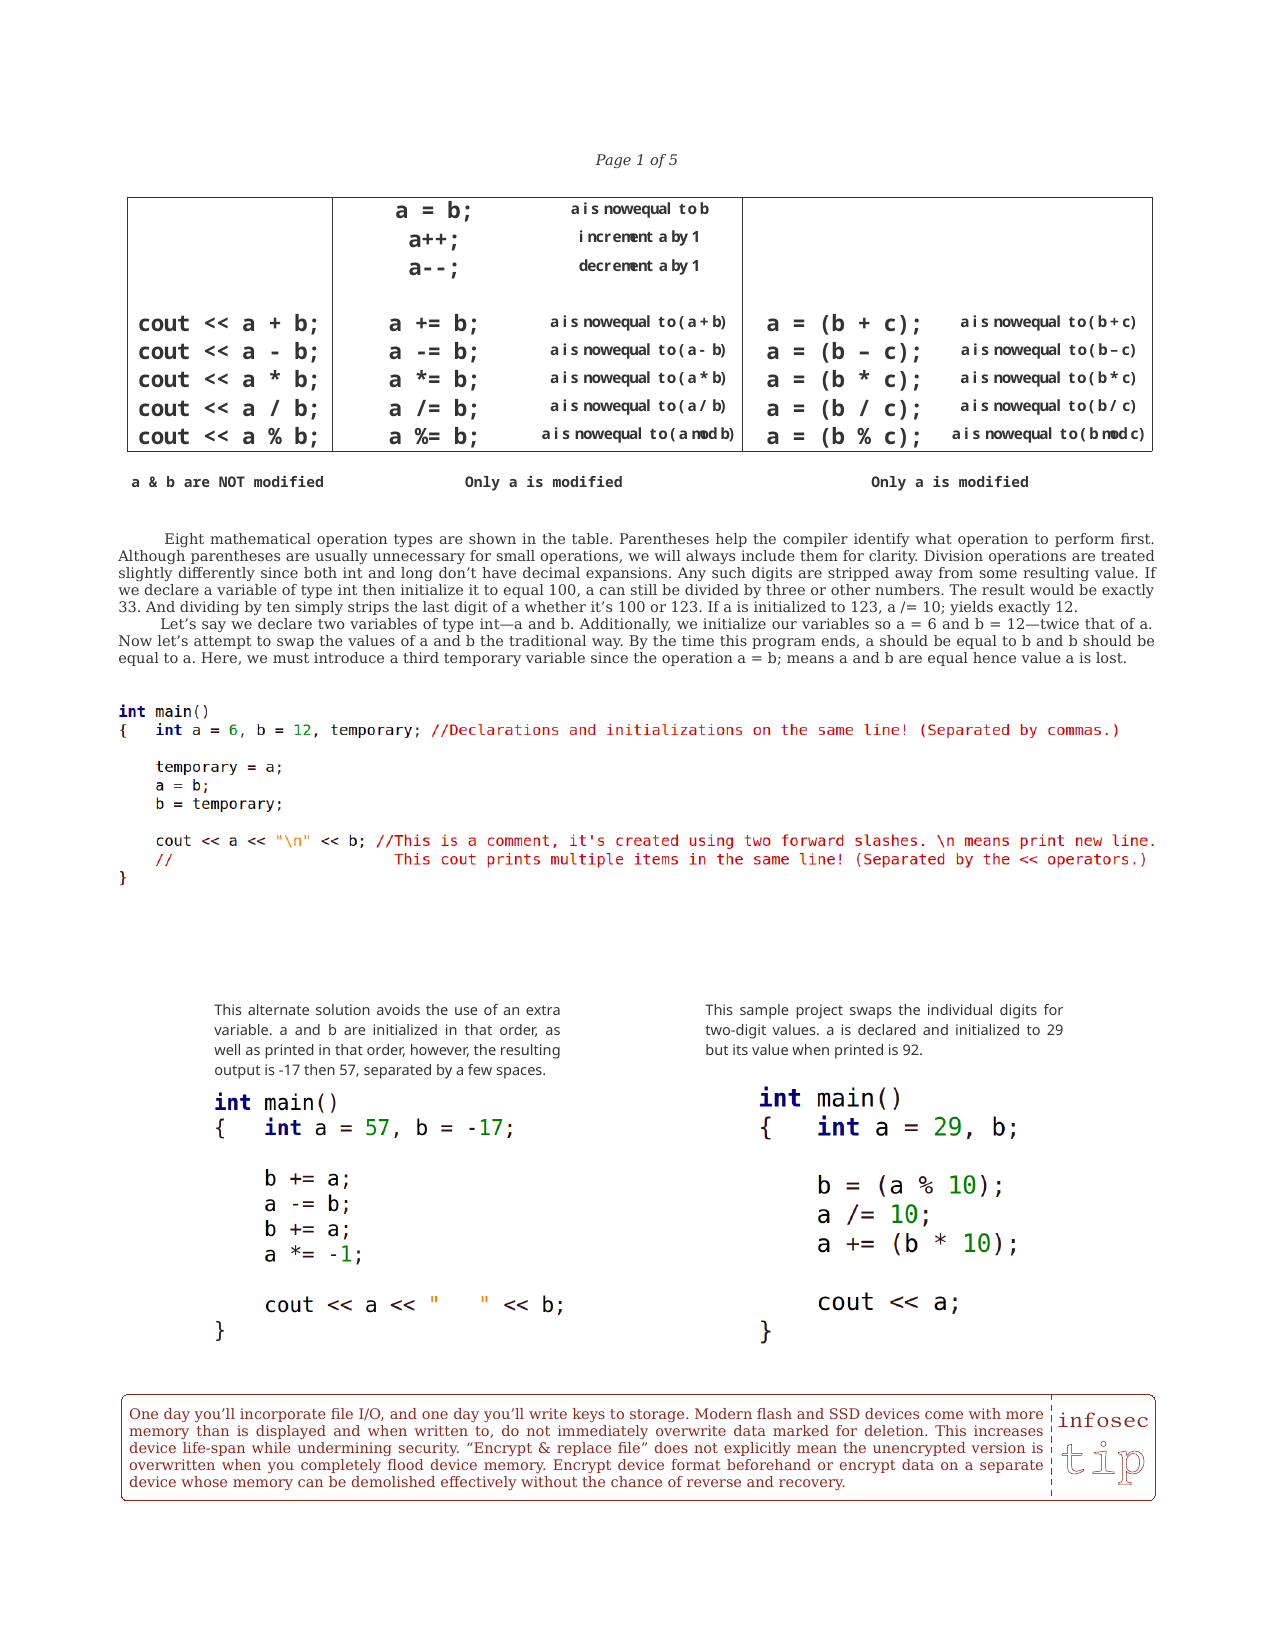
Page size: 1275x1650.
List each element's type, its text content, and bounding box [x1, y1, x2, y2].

text Page 1 of 5 [118, 152, 1157, 169]
text Let’s say we declare two variables of type int—a and b. Additionally, we initialize our variables so a = 6 and b = 12—twice that of a. Now let’s attempt to swap the values of a and b the traditional way. By the time this program ends, a should be equal to b and b should be equal to a. Here, we must introduce a third temporary variable since the operation a = b; means a and b are equal hence value a is lost. [118, 616, 1157, 666]
picture [214, 1090, 572, 1347]
picture [758, 1083, 1022, 1351]
picture [118, 701, 1157, 891]
text Eight mathematical operation types are shown in the table. Parentheses help the compiler identify what operation to perform first. Although parentheses are usually unnecessary for small operations, we will always include them for clarity. Division operations are treated slightly differently since both int and long don’t have decimal expansions. Any such digits are stripped away from some resulting value. If we declare a variable of type int then initialize it to equal 100, a can still be divided by three or other numbers. The result would be exactly 33. And dividing by ten simply strips the last digit of a whether it’s 100 or 123. If a is initialized to 123, a /= 10; yields exactly 12. [118, 531, 1157, 616]
